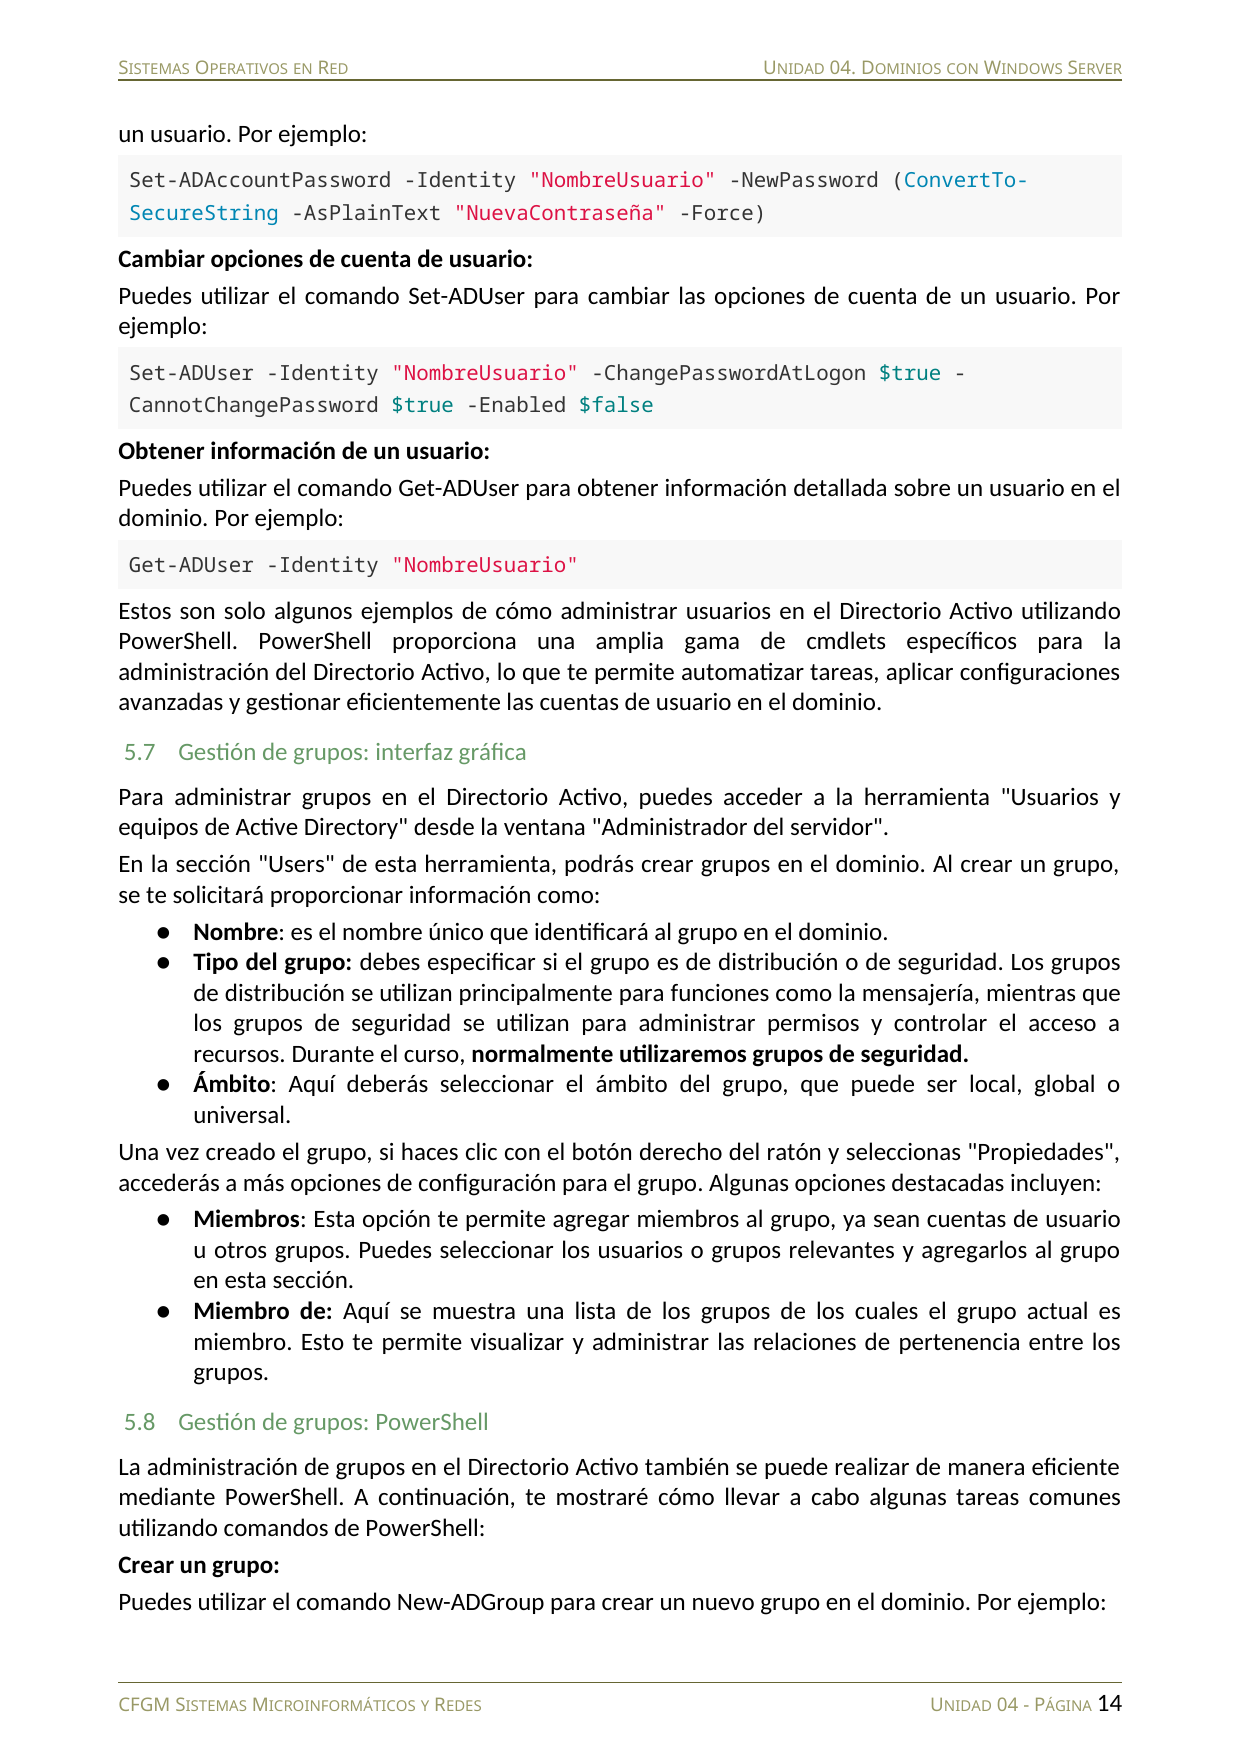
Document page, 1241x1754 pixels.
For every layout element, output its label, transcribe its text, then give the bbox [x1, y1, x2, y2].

text Puedes utilizar el comando New-ADGroup para crear un nuevo grupo en el dominio. Por ejemplo: [118, 1586, 1122, 1616]
text En la sección "Users" de esta herramienta, podrás crear grupos en el dominio. Al crear un grupo, se te solicitará proporcionar información como: [118, 848, 1122, 909]
text Puedes utilizar el comando Get-ADUser para obtener información detallada sobre un usuario en el dominio. Por ejemplo: [118, 472, 1122, 533]
text Obtener información de un usuario: [118, 435, 1122, 466]
text Cambiar opciones de cuenta de usuario: [118, 243, 1122, 273]
text un usuario. Por ejemplo: [118, 118, 1122, 148]
table_header Set-ADAccountPassword -Identity "NombreUsuario" -NewPassword (ConvertTo-SecureString -AsPlainText "NuevaContraseña" -Force) [118, 155, 1122, 237]
list Nombre: es el nombre único que identificará al grupo en el dominio. [156, 916, 1122, 947]
subtitle Gestión de grupos: interfaz gráfica [118, 736, 1122, 766]
subtitle Gestión de grupos: PowerShell [118, 1406, 1122, 1436]
text Para administrar grupos en el Directorio Activo, puedes acceder a la herramienta "Usuarios y equipos de Active Directory" desde la ventana "Administrador del servidor". [118, 781, 1122, 842]
text Estos son solo algunos ejemplos de cómo administrar usuarios en el Directorio Activo utilizando PowerShell. PowerShell proporciona una amplia gama de cmdlets específicos para la administración del Directorio Activo, lo que te permite automatizar tareas, aplicar configuraciones avanzadas y gestionar eficientemente las cuentas de usuario en el dominio. [118, 595, 1122, 717]
list Ámbito: Aquí deberás seleccionar el ámbito del grupo, que puede ser local, global o universal. [156, 1069, 1122, 1130]
table_header Get-ADUser -Identity "NombreUsuario" [118, 540, 1122, 589]
text Crear un grupo: [118, 1549, 1122, 1579]
list Miembros: Esta opción te permite agregar miembros al grupo, ya sean cuentas de usuario u otros grupos. Puedes seleccionar los usuarios o grupos relevantes y agregarlos al grupo en esta sección. [156, 1204, 1122, 1295]
list Miembro de: Aquí se muestra una lista de los grupos de los cuales el grupo actual es miembro. Esto te permite visualizar y administrar las relaciones de pertenencia entre los grupos. [156, 1295, 1122, 1387]
table_header Set-ADUser -Identity "NombreUsuario" -ChangePasswordAtLogon $true -CannotChangePassword $true -Enabled $false [118, 347, 1122, 429]
text Una vez creado el grupo, si haces clic con el botón derecho del ratón y seleccionas "Propiedades", accederás a más opciones de configuración para el grupo. Algunas opciones destacadas incluyen: [118, 1136, 1122, 1197]
text Puedes utilizar el comando Set-ADUser para cambiar las opciones de cuenta de un usuario. Por ejemplo: [118, 280, 1122, 341]
list Tipo del grupo: debes especificar si el grupo es de distribución o de seguridad. Los grupos de distribución se utilizan principalmente para funciones como la mensajería, mientras que los grupos de seguridad se utilizan para administrar permisos y controlar el acceso a recursos. Durante el curso, normalmente utilizaremos grupos de seguridad. [156, 947, 1122, 1069]
text La administración de grupos en el Directorio Activo también se puede realizar de manera eficiente mediante PowerShell. A continuación, te mostraré cómo llevar a cabo algunas tareas comunes utilizando comandos de PowerShell: [118, 1451, 1122, 1542]
